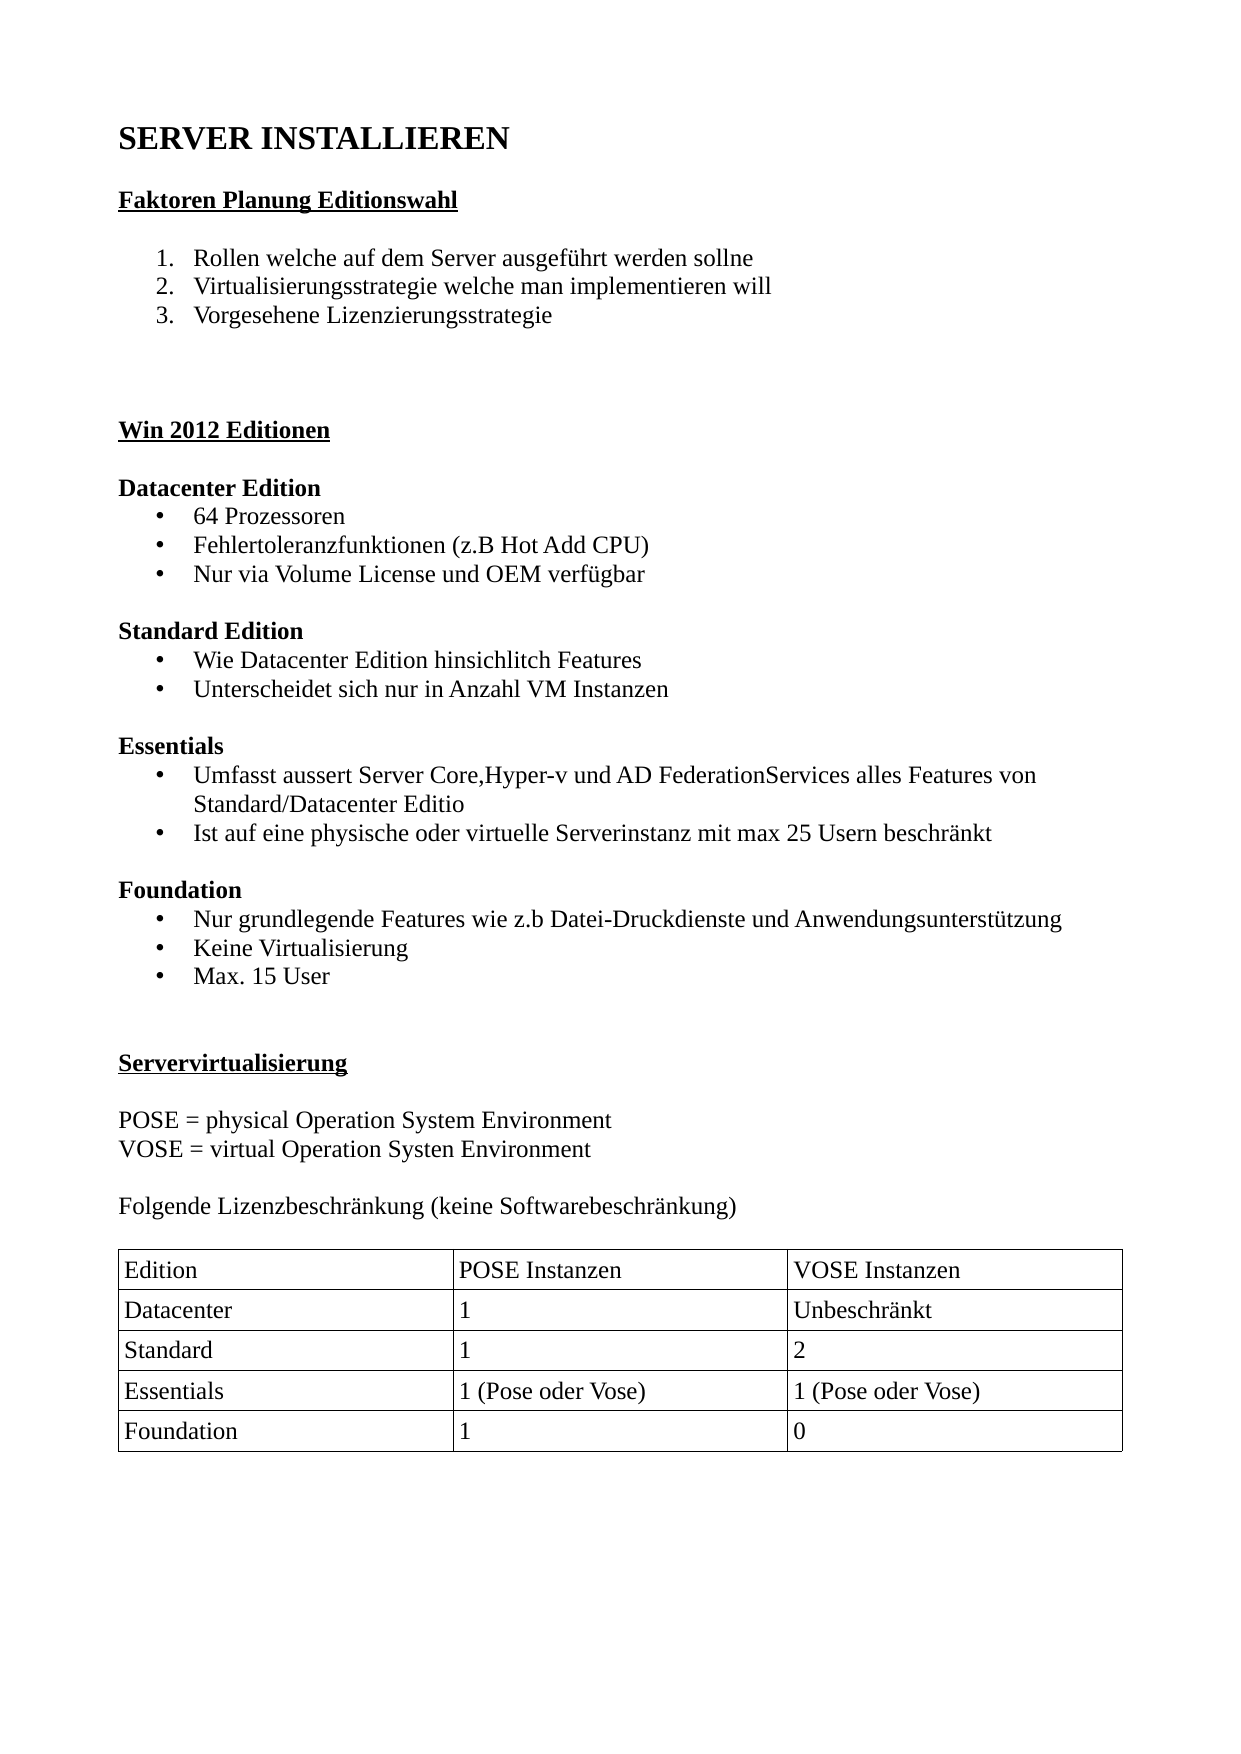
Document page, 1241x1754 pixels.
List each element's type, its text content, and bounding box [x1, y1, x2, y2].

text Win 2012 Editionen [118, 415, 1122, 444]
text Servervirtualisierung [118, 1048, 1122, 1076]
list Fehlertoleranzfunktionen (z.B Hot Add CPU) [156, 530, 1122, 559]
text Foundation [118, 875, 1122, 904]
table_cell 1 [454, 1290, 787, 1329]
list Nur grundlegende Features wie z.b Datei-Druckdienste und Anwendungsunterstützung [156, 904, 1122, 933]
table_cell Essentials [119, 1371, 453, 1410]
table_header Edition [119, 1250, 453, 1289]
list Ist auf eine physische oder virtuelle Serverinstanz mit max 25 Usern beschränkt [156, 818, 1122, 875]
list Vorgesehene Lizenzierungsstrategie [156, 300, 1122, 329]
table_header POSE Instanzen [454, 1250, 787, 1289]
text Datacenter Edition [118, 473, 1122, 501]
list Nur via Volume License und OEM verfügbar [156, 559, 1122, 616]
text Standard Edition [118, 616, 1122, 645]
table_cell 1 [454, 1331, 787, 1370]
list Rollen welche auf dem Server ausgeführt werden sollne [156, 243, 1122, 271]
table_cell Standard [119, 1331, 453, 1370]
list Umfasst aussert Server Core,Hyper-v und AD FederationServices alles Features von Standard/Datacenter Editio [156, 760, 1122, 818]
table_cell 2 [788, 1331, 1122, 1370]
table_cell Unbeschränkt [788, 1290, 1122, 1329]
table_header VOSE Instanzen [788, 1250, 1122, 1289]
table_cell 1 (Pose oder Vose) [454, 1371, 787, 1410]
text Essentials [118, 731, 1122, 760]
list Unterscheidet sich nur in Anzahl VM Instanzen [156, 674, 1122, 703]
text SERVER INSTALLIEREN [118, 118, 1122, 156]
table_cell Foundation [119, 1411, 453, 1451]
text Folgende Lizenzbeschränkung (keine Softwarebeschränkung) [118, 1191, 1122, 1220]
table_cell 1 (Pose oder Vose) [788, 1371, 1122, 1410]
list 64 Prozessoren [156, 501, 1122, 530]
list Max. 15 User [156, 961, 1122, 990]
list Virtualisierungsstrategie welche man implementieren will [156, 271, 1122, 300]
list Keine Virtualisierung [156, 933, 1122, 961]
table_cell 0 [788, 1411, 1122, 1451]
text VOSE = virtual Operation Systen Environment [118, 1134, 1122, 1163]
list Wie Datacenter Edition hinsichlitch Features [156, 645, 1122, 674]
text POSE = physical Operation System Environment [118, 1105, 1122, 1134]
table_cell 1 [454, 1411, 787, 1451]
table_cell Datacenter [119, 1290, 453, 1329]
text Faktoren Planung Editionswahl [118, 185, 1122, 214]
